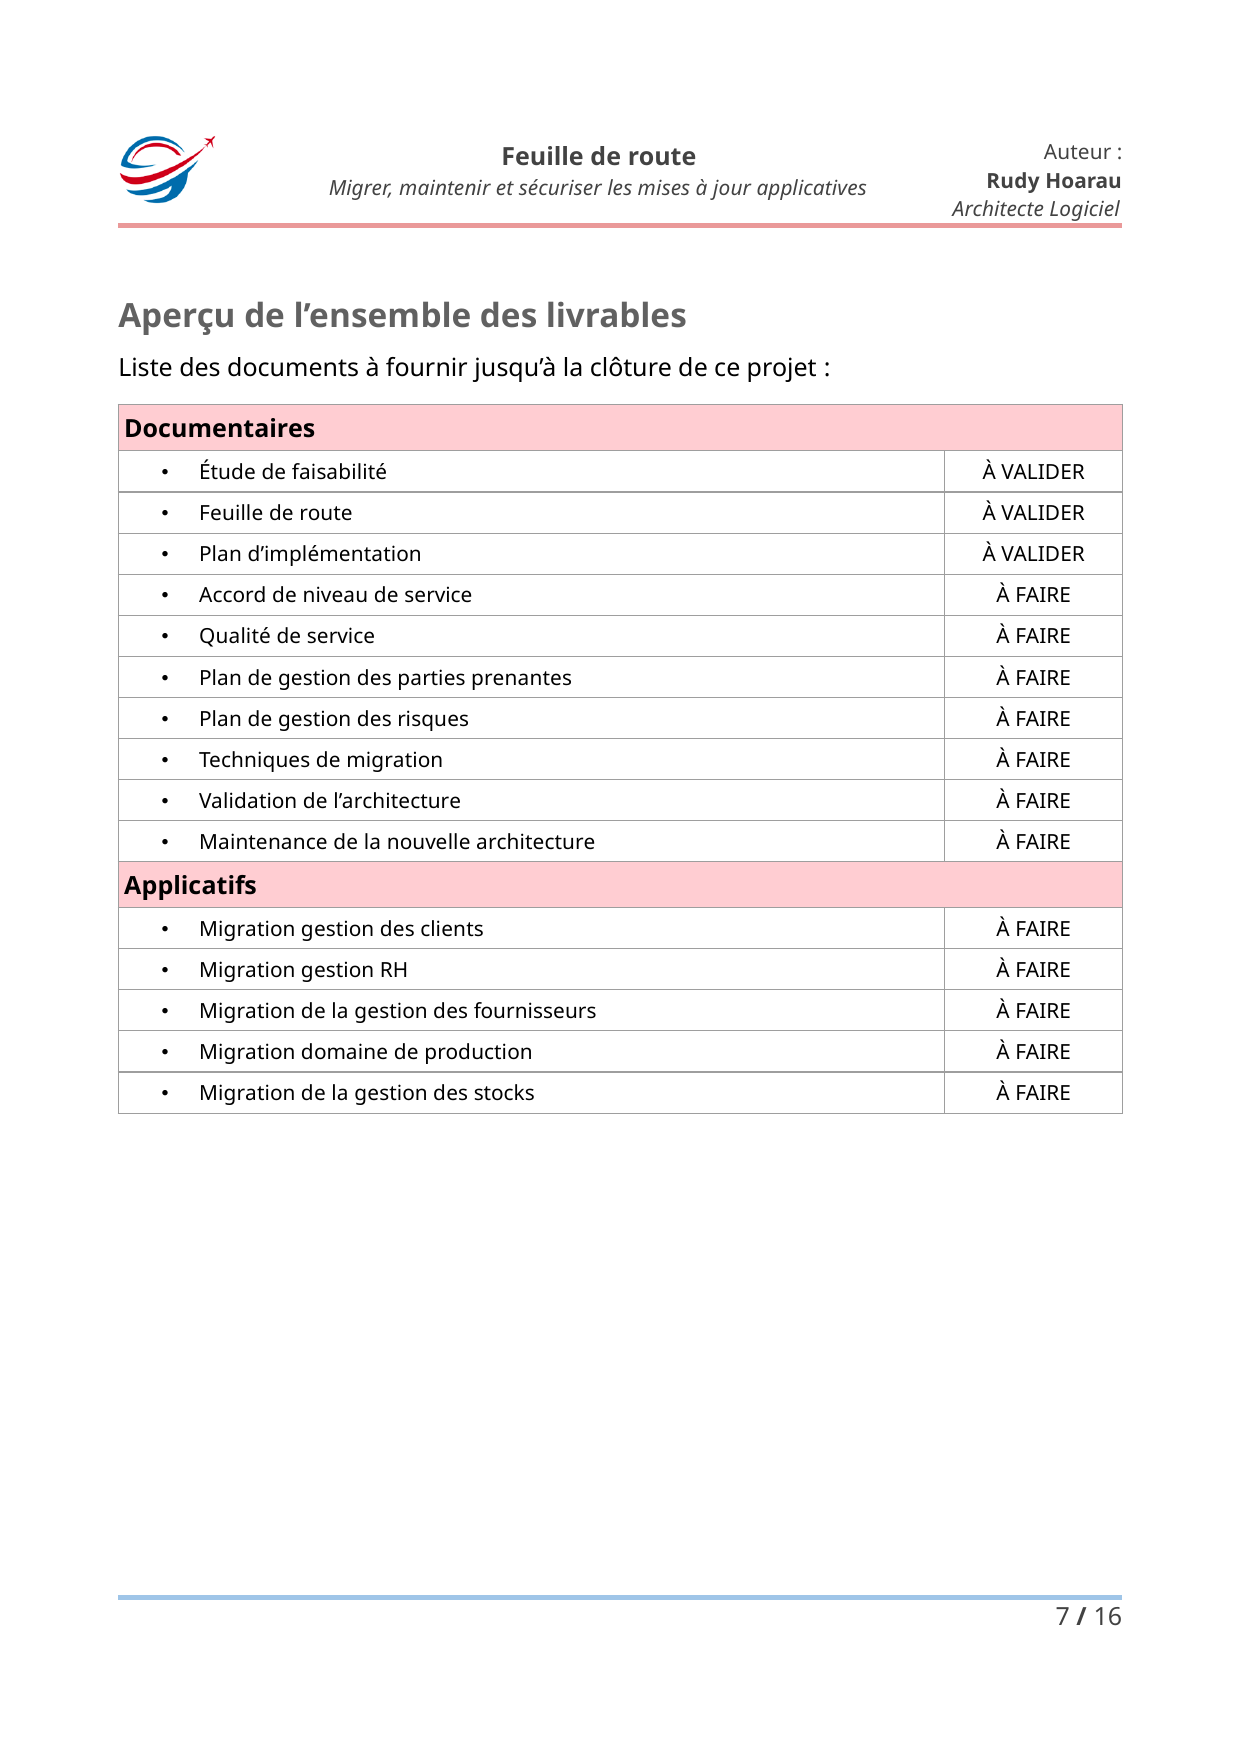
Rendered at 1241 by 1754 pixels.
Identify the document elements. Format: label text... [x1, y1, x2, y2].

text Liste des documents à fournir jusqu’à la clôture de ce projet : [118, 350, 1122, 384]
table_cell Validation de l’architecture [119, 780, 944, 820]
table_cell À FAIRE [945, 1073, 1122, 1112]
table_cell À FAIRE [945, 657, 1122, 697]
table_cell À FAIRE [945, 949, 1122, 989]
table_cell Étude de faisabilité [119, 451, 944, 491]
table_cell Plan de gestion des risques [119, 698, 944, 738]
table_cell À FAIRE [945, 575, 1122, 614]
table_cell Migration de la gestion des stocks [119, 1073, 944, 1112]
table_cell Migration domaine de production [119, 1031, 944, 1071]
table_cell À FAIRE [945, 1031, 1122, 1071]
table_cell Feuille de route [119, 493, 944, 532]
table_cell Migration gestion des clients [119, 908, 944, 948]
table_cell Qualité de service [119, 616, 944, 656]
table_header Documentaires [119, 405, 1122, 450]
table_cell Accord de niveau de service [119, 575, 944, 614]
table_cell Plan de gestion des parties prenantes [119, 657, 944, 697]
table_cell À FAIRE [945, 698, 1122, 738]
table_cell Migration gestion RH [119, 949, 944, 989]
table_cell À FAIRE [945, 780, 1122, 820]
table_cell Applicatifs [119, 862, 1122, 907]
table_cell À FAIRE [945, 821, 1122, 861]
table_cell Maintenance de la nouvelle architecture [119, 821, 944, 861]
table_cell À FAIRE [945, 616, 1122, 656]
table_cell Migration de la gestion des fournisseurs [119, 990, 944, 1030]
table_cell Plan d’implémentation [119, 534, 944, 573]
table_cell À FAIRE [945, 908, 1122, 948]
table_cell À VALIDER [945, 451, 1122, 491]
table_cell À FAIRE [945, 739, 1122, 779]
table_cell À VALIDER [945, 493, 1122, 532]
subtitle Aperçu de l’ensemble des livrables [118, 292, 1122, 338]
table_cell À FAIRE [945, 990, 1122, 1030]
table_cell À VALIDER [945, 534, 1122, 573]
table_cell Techniques de migration [119, 739, 944, 779]
picture [118, 132, 218, 209]
